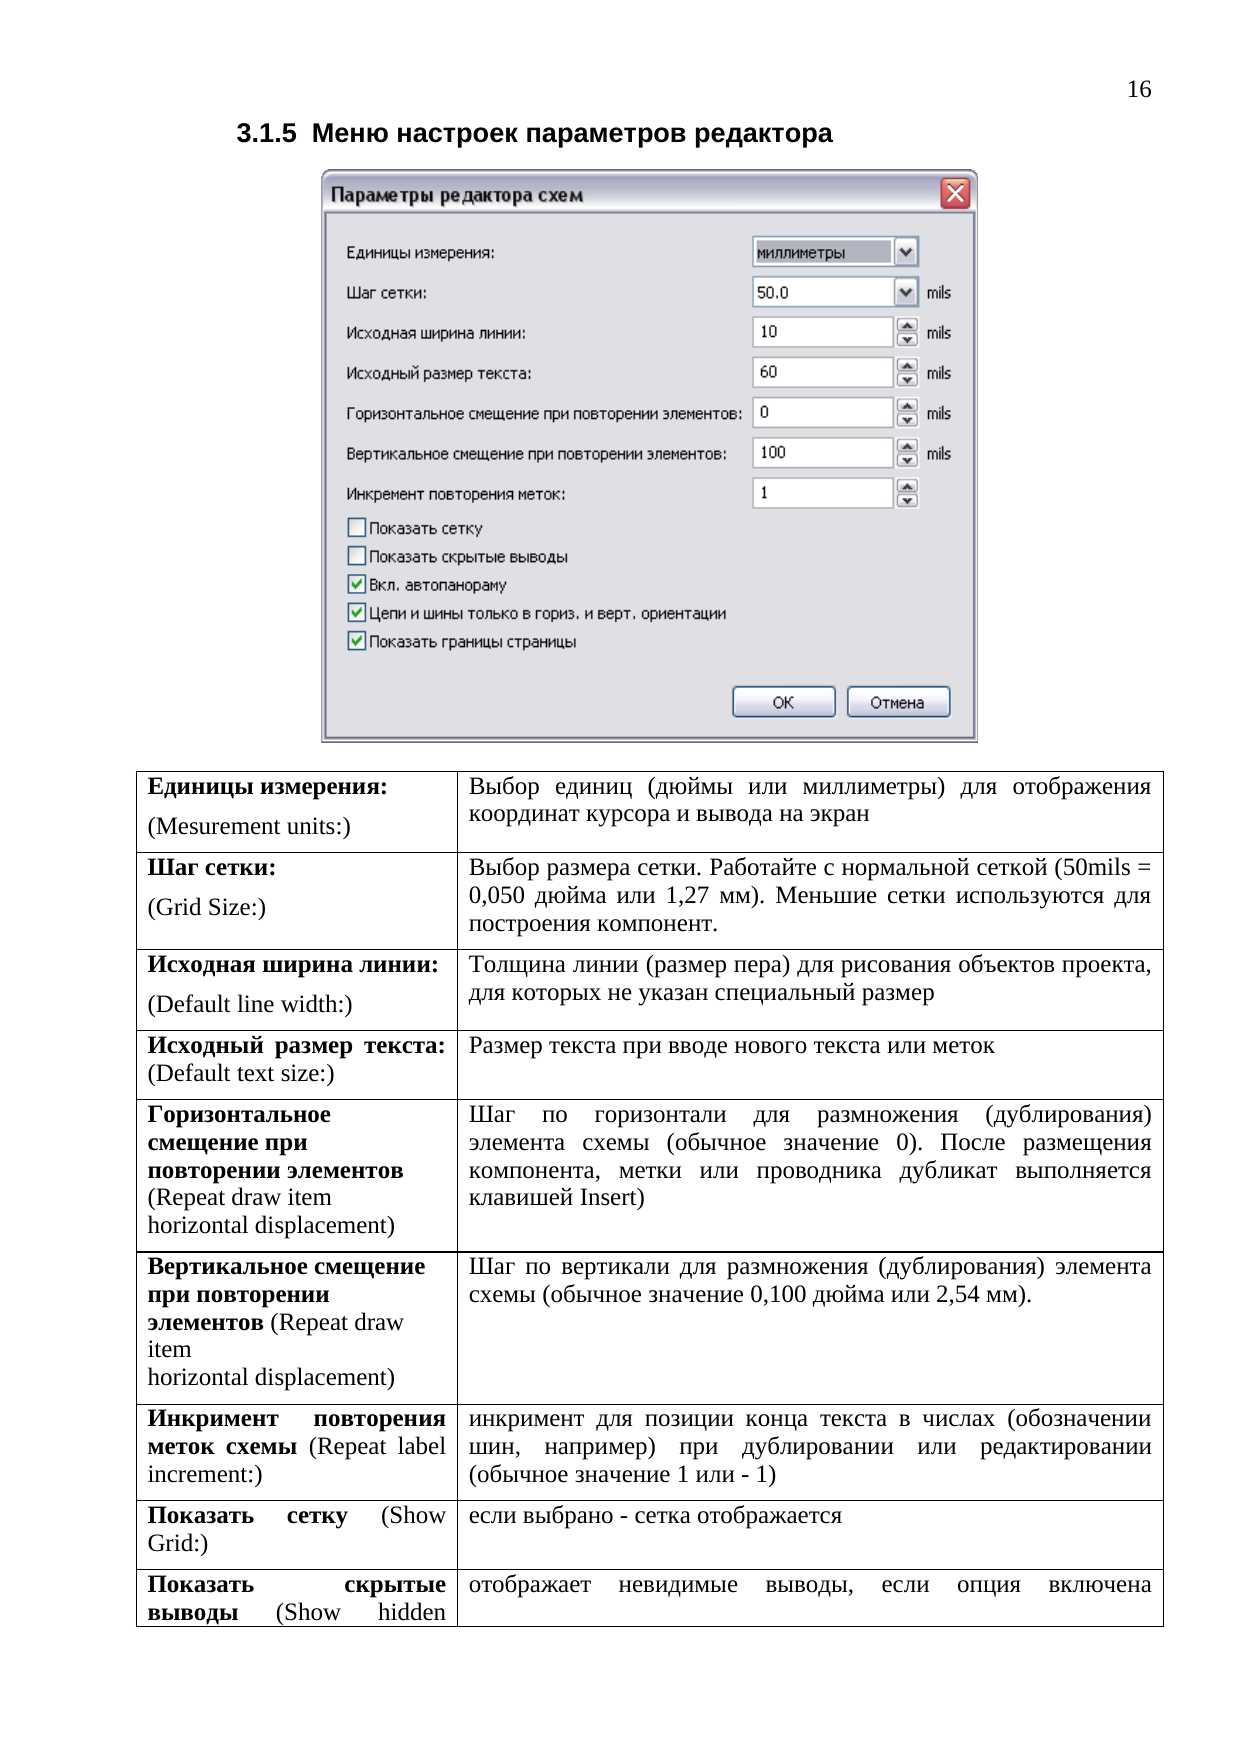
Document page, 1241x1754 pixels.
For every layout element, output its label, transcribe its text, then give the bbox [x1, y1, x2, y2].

table_cell Размер текста при вводе нового текста или меток [458, 1031, 1163, 1099]
table_cell Исходная ширина линии: (Default line width:) [137, 950, 457, 1030]
table_cell Толщина линии (размер пера) для рисования объектов проекта, для которых не указан специальный размер [458, 950, 1163, 1030]
table_header Единицы измерения: (Mesurement units:) [137, 772, 457, 852]
table_cell Выбор размера сетки. Работайте с нормальной сеткой (50mils = 0,050 дюйма или 1,27 мм). Меньшие сетки используются для построения компонент. [458, 853, 1163, 949]
table_cell Инкримент повторения меток схемы (Repeat label increment:) [137, 1405, 457, 1500]
table_cell Горизонтальное смещение при повторении элементов (Repeat draw item horizontal displacement) [137, 1100, 457, 1251]
picture [321, 169, 978, 743]
table_cell Шаг по вертикали для размножения (дублирования) элемента схемы (обычное значение 0,100 дюйма или 2,54 мм). [458, 1253, 1163, 1403]
table_header Выбор единиц (дюймы или миллиметры) для отображения координат курсора и вывода на экран [458, 772, 1163, 852]
subtitle Меню настроек параметров редактора [207, 118, 1152, 148]
table_cell инкримент для позиции конца текста в числах (обозначении шин, например) при дублировании или редактировании (обычное значение 1 или - 1) [458, 1405, 1163, 1500]
table_cell Шаг по горизонтали для размножения (дублирования) элемента схемы (обычное значение 0). После размещения компонента, метки или проводника дубликат выполняется клавишей Insert) [458, 1100, 1163, 1251]
table_cell Шаг сетки: (Grid Size:) [137, 853, 457, 949]
table_cell Показать скрытые выводы (Show hidden [137, 1570, 457, 1626]
table_cell Показать сетку (Show Grid:) [137, 1501, 457, 1569]
table_cell если выбрано - сетка отображается [458, 1501, 1163, 1569]
table_cell Вертикальное смещение при повторении элементов (Repeat draw item horizontal displacement) [137, 1253, 457, 1403]
table_cell Исходный размер текста:(Default text size:) [137, 1031, 457, 1099]
table_cell отображает невидимые выводы, если опция включена [458, 1570, 1163, 1626]
